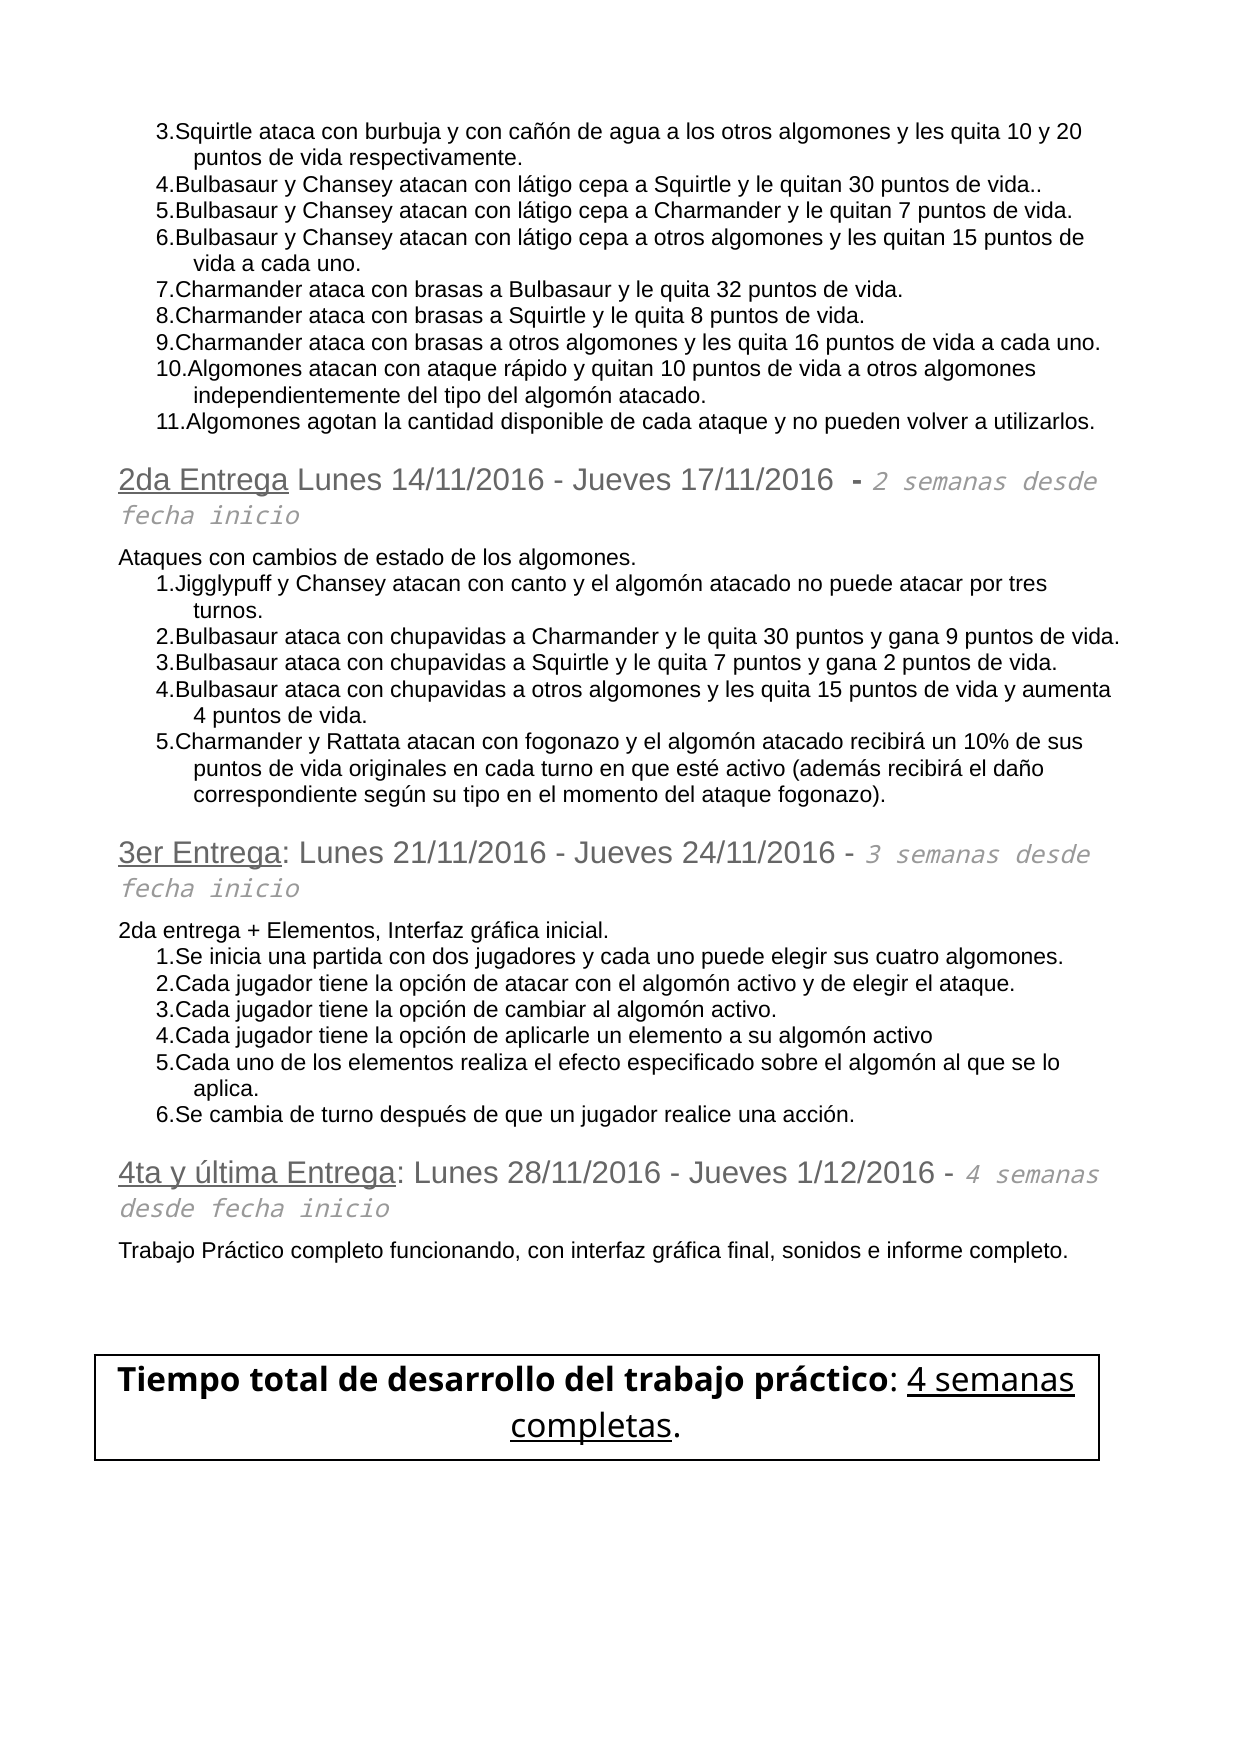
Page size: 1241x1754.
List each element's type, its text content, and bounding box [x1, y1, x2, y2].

list Charmander y Rattata atacan con fogonazo y el algomón atacado recibirá un 10% de sus puntos de vida originales en cada turno en que esté activo (además recibirá el daño correspondiente según su tipo en el momento del ataque fogonazo). [156, 728, 1122, 807]
list Cada jugador tiene la opción de cambiar al algomón activo. [156, 996, 1122, 1022]
list Se inicia una partida con dos jugadores y cada uno puede elegir sus cuatro algomones. [156, 943, 1122, 970]
list Bulbasaur y Chansey atacan con látigo cepa a otros algomones y les quitan 15 puntos de vida a cada uno. [156, 223, 1122, 276]
text 2da Entrega Lunes 14/11/2016 - Jueves 17/11/2016 - 2 semanas desde fecha inicio [118, 461, 1122, 531]
text 3er Entrega: Lunes 21/11/2016 - Jueves 24/11/2016 - 3 semanas desde fecha inicio [118, 834, 1122, 904]
list Bulbasaur y Chansey atacan con látigo cepa a Squirtle y le quitan 30 puntos de vida.. [156, 171, 1122, 197]
list Charmander ataca con brasas a Bulbasaur y le quita 32 puntos de vida. [156, 276, 1122, 302]
table_header Tiempo total de desarrollo del trabajo práctico: 4 semanas completas. [96, 1356, 1098, 1459]
list Cada jugador tiene la opción de aplicarle un elemento a su algomón activo [156, 1022, 1122, 1049]
list Algomones atacan con ataque rápido y quitan 10 puntos de vida a otros algomones independientemente del tipo del algomón atacado. [156, 355, 1122, 408]
list Charmander ataca con brasas a otros algomones y les quita 16 puntos de vida a cada uno. [156, 329, 1122, 355]
text Ataques con cambios de estado de los algomones. [118, 544, 1122, 570]
list Jigglypuff y Chansey atacan con canto y el algomón atacado no puede atacar por tres turnos. [156, 570, 1122, 623]
list Cada jugador tiene la opción de atacar con el algomón activo y de elegir el ataque. [156, 970, 1122, 996]
list Squirtle ataca con burbuja y con cañón de agua a los otros algomones y les quita 10 y 20 puntos de vida respectivamente. [156, 118, 1122, 171]
text 4ta y última Entrega: Lunes 28/11/2016 - Jueves 1/12/2016 - 4 semanas desde fecha inicio [118, 1154, 1122, 1225]
list Bulbasaur ataca con chupavidas a otros algomones y les quita 15 puntos de vida y aumenta 4 puntos de vida. [156, 676, 1122, 728]
list Charmander ataca con brasas a Squirtle y le quita 8 puntos de vida. [156, 302, 1122, 329]
list Bulbasaur y Chansey atacan con látigo cepa a Charmander y le quitan 7 puntos de vida. [156, 197, 1122, 223]
list Bulbasaur ataca con chupavidas a Charmander y le quita 30 puntos y gana 9 puntos de vida. [156, 623, 1122, 649]
list Cada uno de los elementos realiza el efecto especificado sobre el algomón al que se lo aplica. [156, 1049, 1122, 1101]
list Se cambia de turno después de que un jugador realice una acción. [156, 1101, 1122, 1128]
text 2da entrega + Elementos, Interfaz gráfica inicial. [118, 917, 1122, 943]
list Algomones agotan la cantidad disponible de cada ataque y no pueden volver a utilizarlos. [156, 408, 1122, 434]
list Bulbasaur ataca con chupavidas a Squirtle y le quita 7 puntos y gana 2 puntos de vida. [156, 649, 1122, 676]
text Trabajo Práctico completo funcionando, con interfaz gráfica final, sonidos e informe completo. [118, 1237, 1122, 1264]
